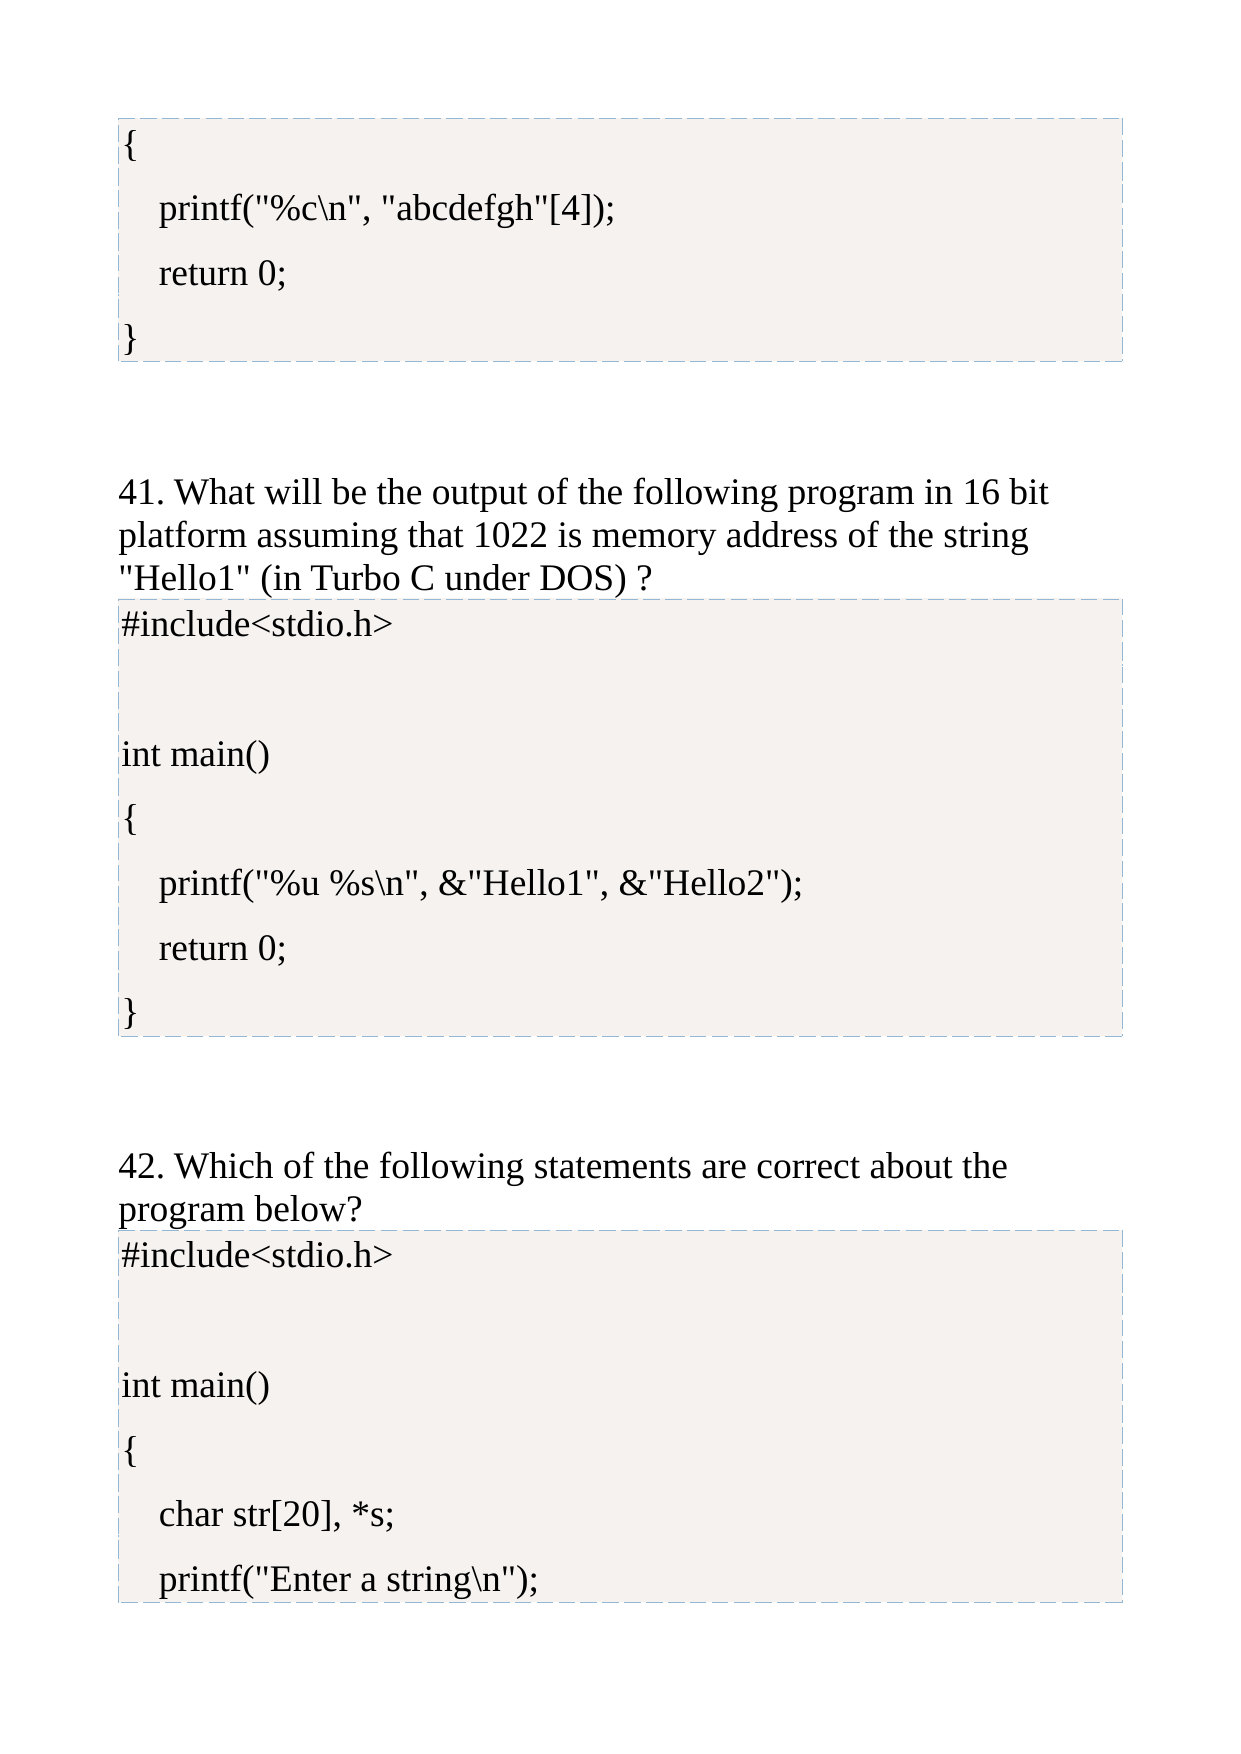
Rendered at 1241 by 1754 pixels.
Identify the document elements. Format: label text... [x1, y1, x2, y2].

text printf("Enter a string\n"); [118, 1553, 1122, 1602]
text printf("%c\n", "abcdefgh"[4]); [118, 183, 1122, 229]
text printf("%u %s\n", &"Hello1", &"Hello2"); [118, 857, 1122, 903]
text #include<stdio.h> [118, 598, 1122, 645]
text { [118, 118, 1122, 164]
text } [118, 312, 1122, 361]
text return 0; [118, 247, 1122, 294]
text { [118, 1424, 1122, 1470]
text char str[20], *s; [118, 1489, 1122, 1535]
text return 0; [118, 922, 1122, 968]
text } [118, 987, 1122, 1036]
text 42. Which of the following statements are correct about the program below? [118, 1144, 1122, 1230]
text { [118, 793, 1122, 839]
text 41. What will be the output of the following program in 16 bit platform assuming that 1022 is memory address of the string "Hello1" (in Turbo C under DOS) ? [118, 469, 1122, 598]
text #include<stdio.h> [118, 1230, 1122, 1276]
text int main() [118, 728, 1122, 774]
text int main() [118, 1359, 1122, 1405]
